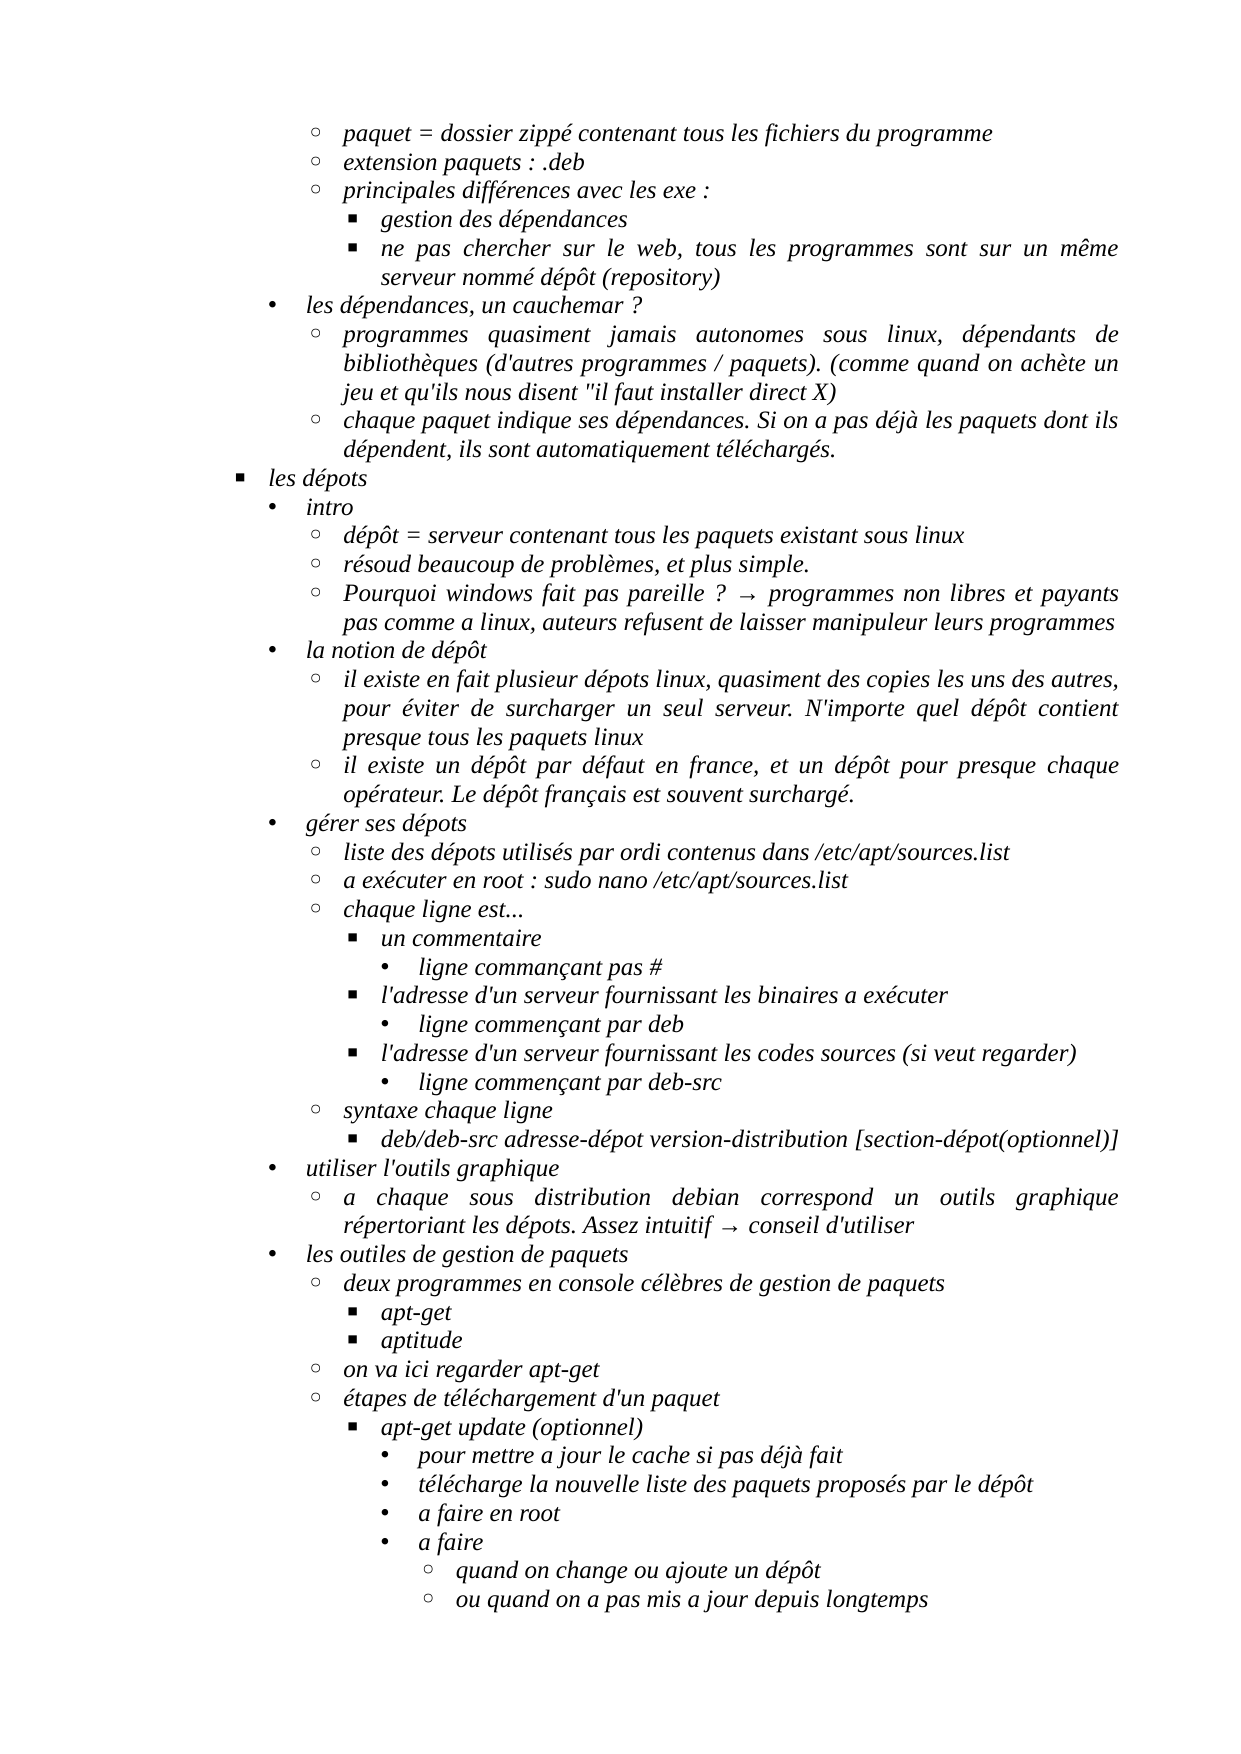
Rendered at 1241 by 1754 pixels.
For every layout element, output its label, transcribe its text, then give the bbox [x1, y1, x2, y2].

list ou quand on a pas mis a jour depuis longtemps [418, 1584, 1122, 1613]
list l'adresse d'un serveur fournissant les codes sources (si veut regarder) [343, 1038, 1122, 1067]
list on va ici regarder apt-get [306, 1354, 1122, 1383]
list ne pas chercher sur le web, tous les programmes sont sur un même serveur nommé dépôt (repository) [343, 233, 1122, 291]
list ligne commançant pas # [381, 952, 1122, 981]
list syntaxe chaque ligne [306, 1096, 1122, 1124]
list a chaque sous distribution debian correspond un outils graphique répertoriant les dépots. Assez intuitif → conseil d'utiliser [306, 1182, 1122, 1239]
list deux programmes en console célèbres de gestion de paquets [306, 1268, 1122, 1297]
list les dépots [231, 463, 1122, 492]
list il existe un dépôt par défaut en france, et un dépôt pour presque chaque opérateur. Le dépôt français est souvent surchargé. [306, 751, 1122, 808]
list a faire [381, 1527, 1122, 1556]
list extension paquets : .deb [306, 147, 1122, 176]
list résoud beaucoup de problèmes, et plus simple. [306, 549, 1122, 578]
list deb/deb-src adresse-dépot version-distribution [section-dépot(optionnel)] [343, 1124, 1122, 1153]
list gestion des dépendances [343, 204, 1122, 233]
list a exécuter en root : sudo nano /etc/apt/sources.list [306, 866, 1122, 894]
list un commentaire [343, 923, 1122, 952]
list intro [268, 492, 1122, 521]
list programmes quasiment jamais autonomes sous linux, dépendants de bibliothèques (d'autres programmes / paquets). (comme quand on achète un jeu et qu'ils nous disent "il faut installer direct X) [306, 319, 1122, 406]
list les outiles de gestion de paquets [268, 1239, 1122, 1268]
list paquet = dossier zippé contenant tous les fichiers du programme [306, 118, 1122, 147]
list principales différences avec les exe : [306, 176, 1122, 204]
list a faire en root [381, 1498, 1122, 1527]
list chaque ligne est... [306, 894, 1122, 923]
list utiliser l'outils graphique [268, 1153, 1122, 1182]
list télécharge la nouvelle liste des paquets proposés par le dépôt [381, 1469, 1122, 1498]
list dépôt = serveur contenant tous les paquets existant sous linux [306, 521, 1122, 549]
list aptitude [343, 1326, 1122, 1354]
list quand on change ou ajoute un dépôt [418, 1556, 1122, 1584]
list gérer ses dépots [268, 808, 1122, 837]
list les dépendances, un cauchemar ? [268, 291, 1122, 319]
list il existe en fait plusieur dépots linux, quasiment des copies les uns des autres, pour éviter de surcharger un seul serveur. N'importe quel dépôt contient presque tous les paquets linux [306, 664, 1122, 751]
list la notion de dépôt [268, 636, 1122, 664]
list étapes de téléchargement d'un paquet [306, 1383, 1122, 1412]
list liste des dépots utilisés par ordi contenus dans /etc/apt/sources.list [306, 837, 1122, 866]
list chaque paquet indique ses dépendances. Si on a pas déjà les paquets dont ils dépendent, ils sont automatiquement téléchargés. [306, 406, 1122, 463]
list pour mettre a jour le cache si pas déjà fait [381, 1441, 1122, 1469]
list Pourquoi windows fait pas pareille ? → programmes non libres et payants pas comme a linux, auteurs refusent de laisser manipuleur leurs programmes [306, 578, 1122, 636]
list apt-get [343, 1297, 1122, 1326]
list apt-get update (optionnel) [343, 1412, 1122, 1441]
list l'adresse d'un serveur fournissant les binaires a exécuter [343, 981, 1122, 1009]
list ligne commençant par deb [381, 1009, 1122, 1038]
list ligne commençant par deb-src [381, 1067, 1122, 1096]
